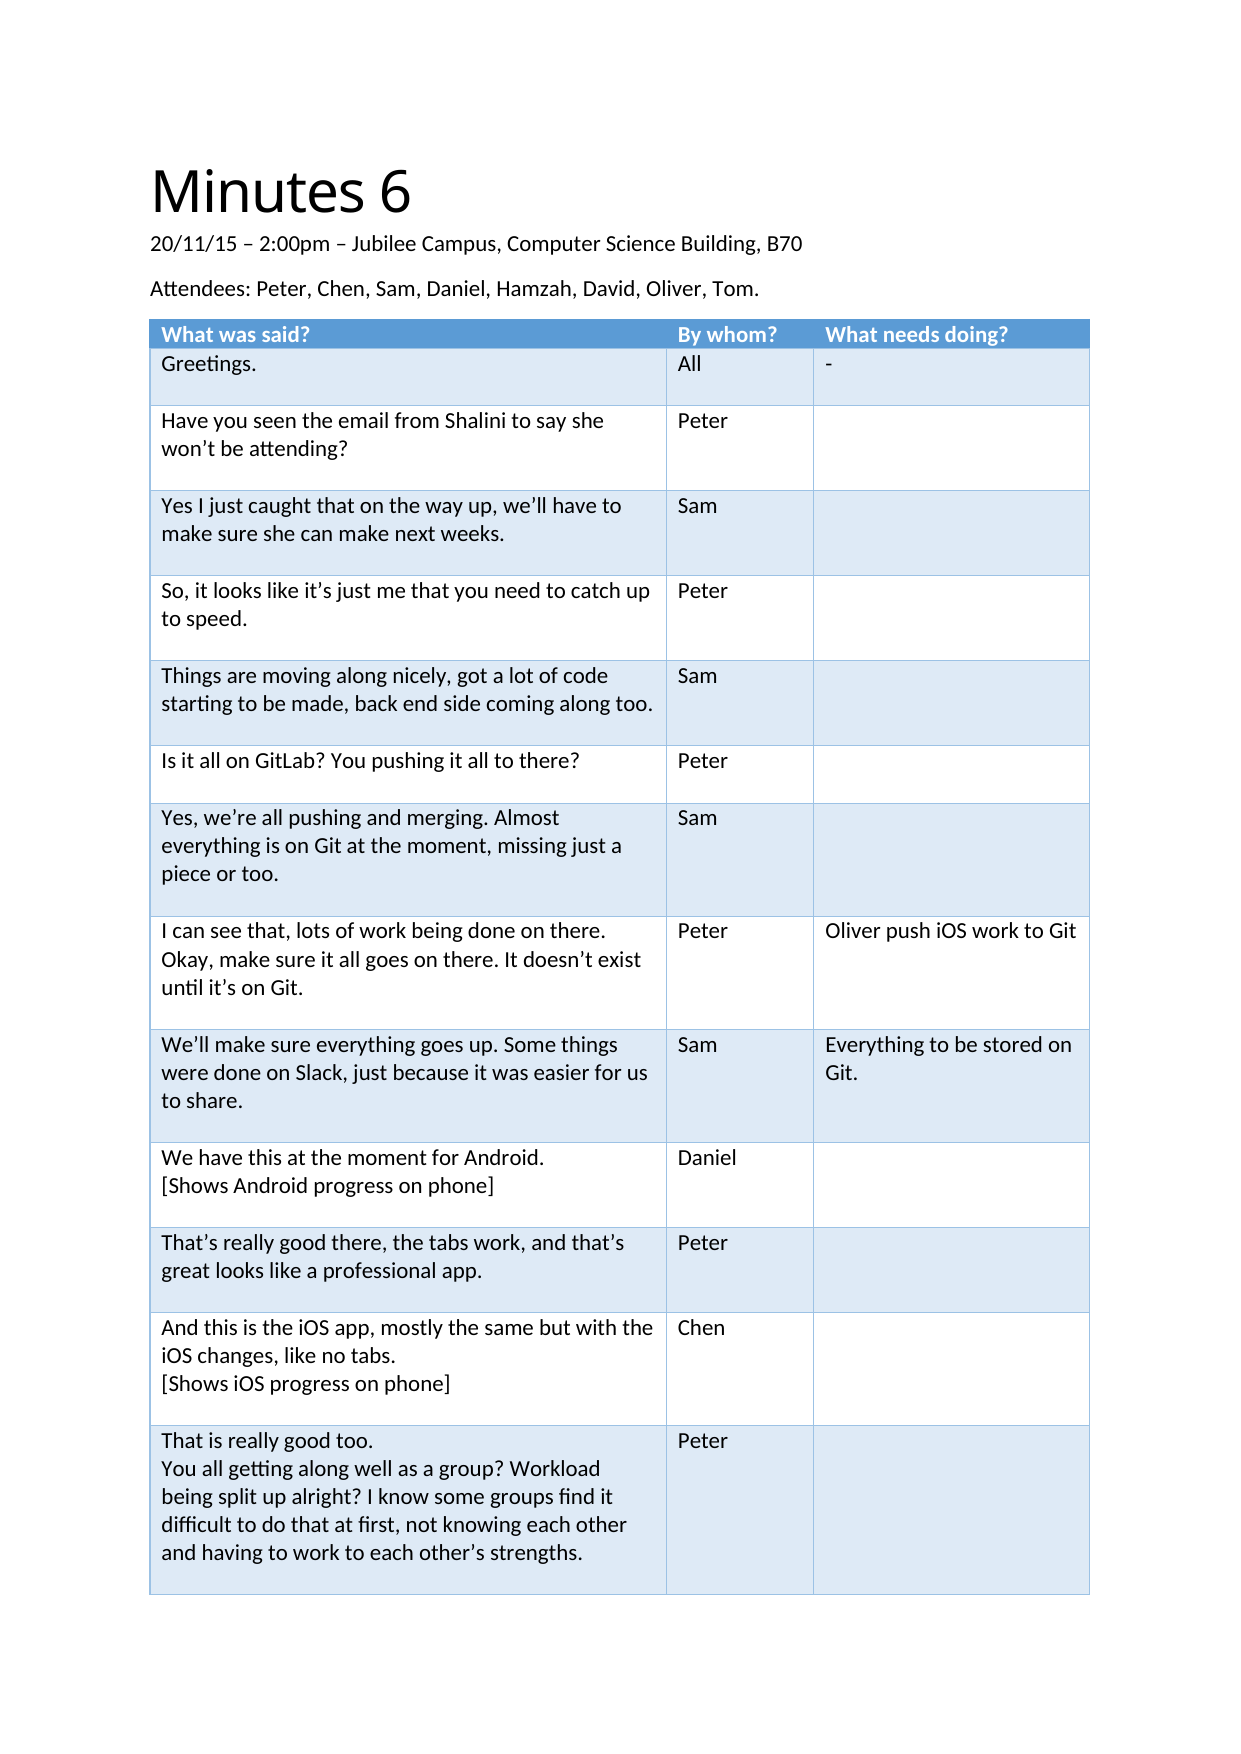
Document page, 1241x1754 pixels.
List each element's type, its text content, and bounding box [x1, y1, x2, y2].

table_cell That’s really good there, the tabs work, and that’s great looks like a professional app. [151, 1228, 666, 1312]
table_cell Everything to be stored on Git. [814, 1030, 1089, 1142]
table_cell Sam [667, 491, 813, 575]
table_cell Greetings. [151, 349, 666, 405]
table_cell That is really good too. You all getting along well as a group? Workload being split up alright? I know some groups find it difficult to do that at first, not knowing each other and having to work to each other’s strengths. [151, 1426, 666, 1594]
table_cell Daniel [667, 1143, 813, 1227]
table_cell [1090, 916, 1240, 1029]
table_cell Chen [667, 1313, 813, 1425]
table_cell Things are moving along nicely, got a lot of code starting to be made, back end side coming along too. [151, 661, 666, 745]
table_cell [814, 1313, 1089, 1425]
table_cell And this is the iOS app, mostly the same but with the iOS changes, like no tabs. [Shows iOS progress on phone] [151, 1313, 666, 1425]
table_cell [1090, 405, 1240, 490]
table_cell We’ll make sure everything goes up. Some things were done on Slack, just because it was easier for us to share. [151, 1030, 666, 1142]
table_cell Peter [667, 406, 813, 490]
table_cell [1090, 1312, 1240, 1425]
table_cell So, it looks like it’s just me that you need to catch up to speed. [151, 576, 666, 660]
table_header [1090, 319, 1240, 348]
table_cell [1090, 1029, 1240, 1142]
table_header What was said? [151, 320, 666, 348]
table_cell Yes I just caught that on the way up, we’ll have to make sure she can make next weeks. [151, 491, 666, 575]
table_cell [814, 746, 1089, 802]
table_cell Peter [667, 917, 813, 1029]
table_cell All [667, 349, 813, 405]
table_cell Peter [667, 1426, 813, 1594]
table_cell [1090, 1425, 1240, 1594]
table_cell [1090, 490, 1240, 575]
table_header By whom? [666, 320, 814, 348]
table_cell [1090, 348, 1240, 405]
table_cell [814, 491, 1089, 575]
table_cell Is it all on GitLab? You pushing it all to there? [151, 746, 666, 802]
table_cell [814, 406, 1089, 490]
text 20/11/15 – 2:00pm – Jubilee Campus, Computer Science Building, B70 [150, 229, 1090, 257]
table_cell Peter [667, 746, 813, 802]
table_cell Sam [667, 661, 813, 745]
table_cell [814, 576, 1089, 660]
table_cell [1090, 803, 1240, 916]
table_cell [814, 1228, 1089, 1312]
table_cell Sam [667, 804, 813, 916]
table_cell We have this at the moment for Android. [Shows Android progress on phone] [151, 1143, 666, 1227]
table_cell [1090, 1227, 1240, 1312]
table_cell - [814, 349, 1089, 405]
table_cell Peter [667, 576, 813, 660]
table_cell Have you seen the email from Shalini to say she won’t be attending? [151, 406, 666, 490]
table_cell [814, 1426, 1089, 1594]
table_cell Yes, we’re all pushing and merging. Almost everything is on Git at the moment, missing just a piece or too. [151, 804, 666, 916]
table_cell [814, 804, 1089, 916]
table_cell [1090, 1142, 1240, 1227]
table_cell Sam [667, 1030, 813, 1142]
table_header What needs doing? [814, 320, 1089, 348]
title Minutes 6 [150, 150, 1090, 229]
table_cell I can see that, lots of work being done on there. Okay, make sure it all goes on there. It doesn’t exist until it’s on Git. [151, 917, 666, 1029]
table_cell [1090, 575, 1240, 660]
table_cell [1090, 660, 1240, 745]
table_cell [814, 661, 1089, 745]
table_cell [1090, 745, 1240, 802]
text Attendees: Peter, Chen, Sam, Daniel, Hamzah, David, Oliver, Tom. [150, 274, 1090, 302]
table_cell [814, 1143, 1089, 1227]
table_cell Oliver push iOS work to Git [814, 917, 1089, 1029]
table_cell Peter [667, 1228, 813, 1312]
